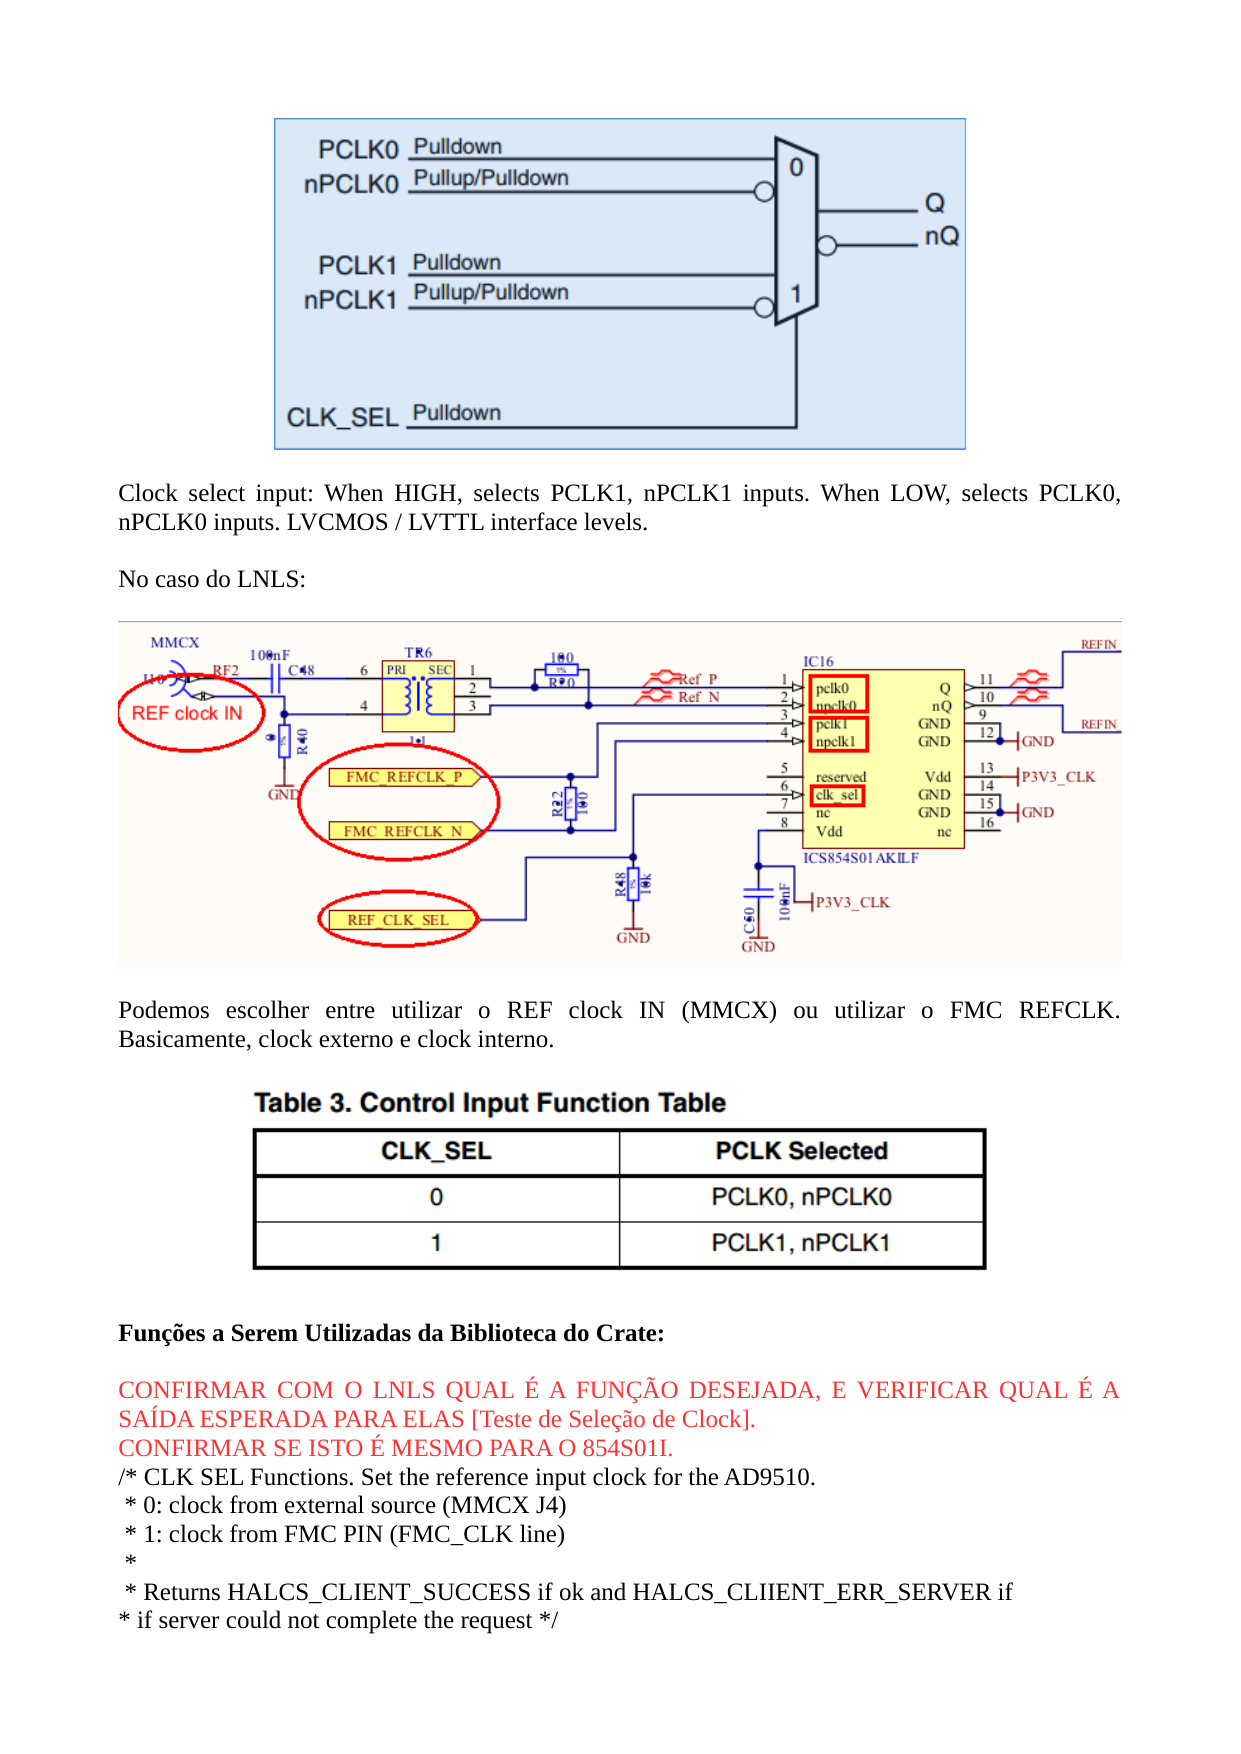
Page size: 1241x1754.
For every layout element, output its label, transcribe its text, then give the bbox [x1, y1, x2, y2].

text * 1: clock from FMC PIN (FMC_CLK line) [118, 1519, 1122, 1548]
text * Returns HALCS_CLIENT_SUCCESS if ok and HALCS_CLIIENT_ERR_SERVER if [118, 1577, 1122, 1605]
text No caso do LNLS: [118, 564, 1122, 593]
text Podemos escolher entre utilizar o REF clock IN (MMCX) ou utilizar o FMC REFCLK. Basicamente, clock externo e clock interno. [118, 995, 1122, 1052]
text CONFIRMAR COM O LNLS QUAL É A FUNÇÃO DESEJADA, E VERIFICAR QUAL É A SAÍDA ESPERADA PARA ELAS [Teste de Seleção de Clock]. [118, 1375, 1122, 1433]
picture [238, 1081, 1003, 1289]
text * 0: clock from external source (MMCX J4) [118, 1490, 1122, 1519]
text Clock select input: When HIGH, selects PCLK1, nPCLK1 inputs. When LOW, selects PCLK0, nPCLK0 inputs. LVCMOS / LVTTL interface levels. [118, 478, 1122, 536]
text * [118, 1548, 1122, 1577]
text * if server could not complete the request */ [118, 1605, 1122, 1634]
picture [118, 621, 1123, 967]
text /* CLK SEL Functions. Set the reference input clock for the AD9510. [118, 1462, 1122, 1490]
text Funções a Serem Utilizadas da Biblioteca do Crate: [118, 1318, 1122, 1347]
picture [274, 118, 967, 450]
text CONFIRMAR SE ISTO É MESMO PARA O 854S01I. [118, 1433, 1122, 1462]
